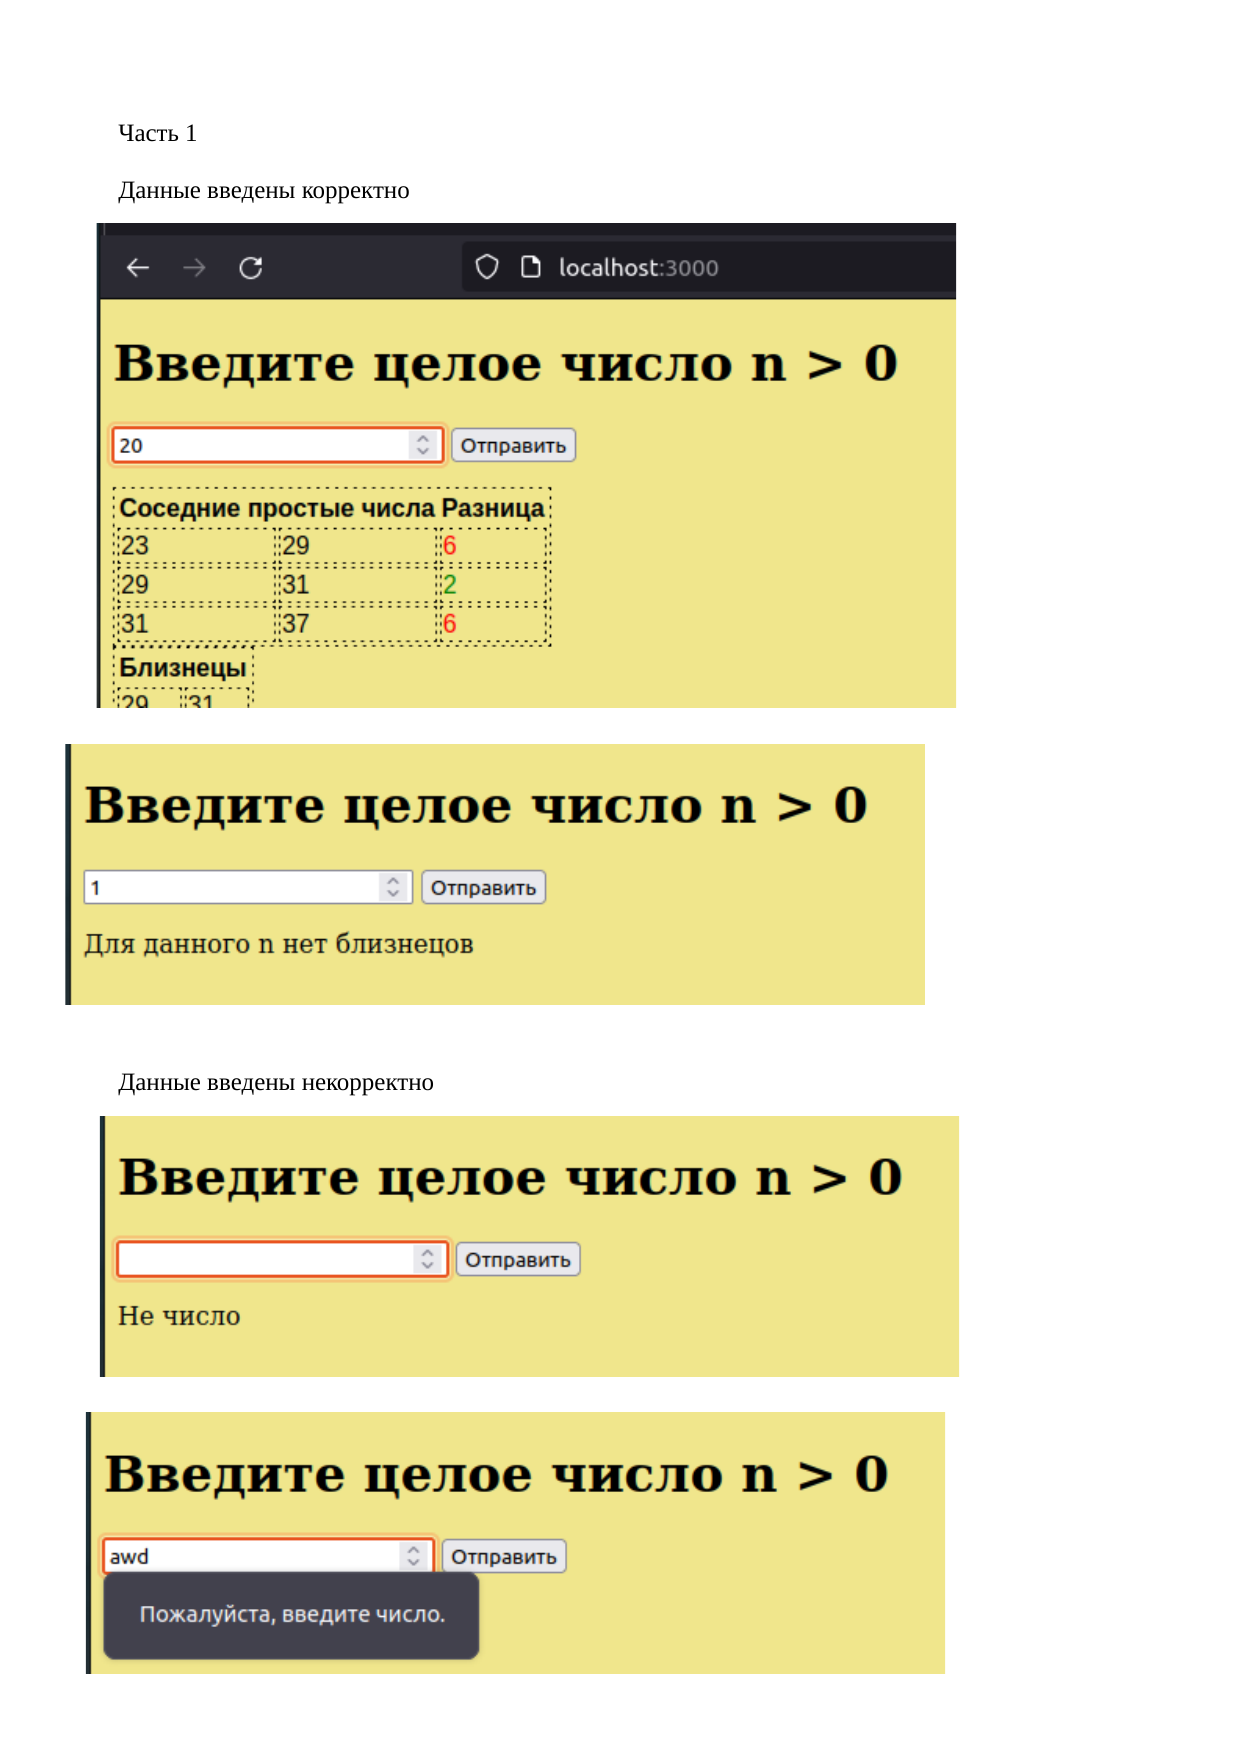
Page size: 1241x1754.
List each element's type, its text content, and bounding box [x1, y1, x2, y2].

text Часть 1 [118, 118, 1122, 147]
picture [99, 1116, 960, 1377]
text Данные введены некорректно [118, 1067, 1122, 1096]
picture [85, 1412, 945, 1674]
picture [96, 223, 957, 708]
picture [65, 744, 925, 1005]
text Данные введены корректно [118, 176, 1122, 204]
